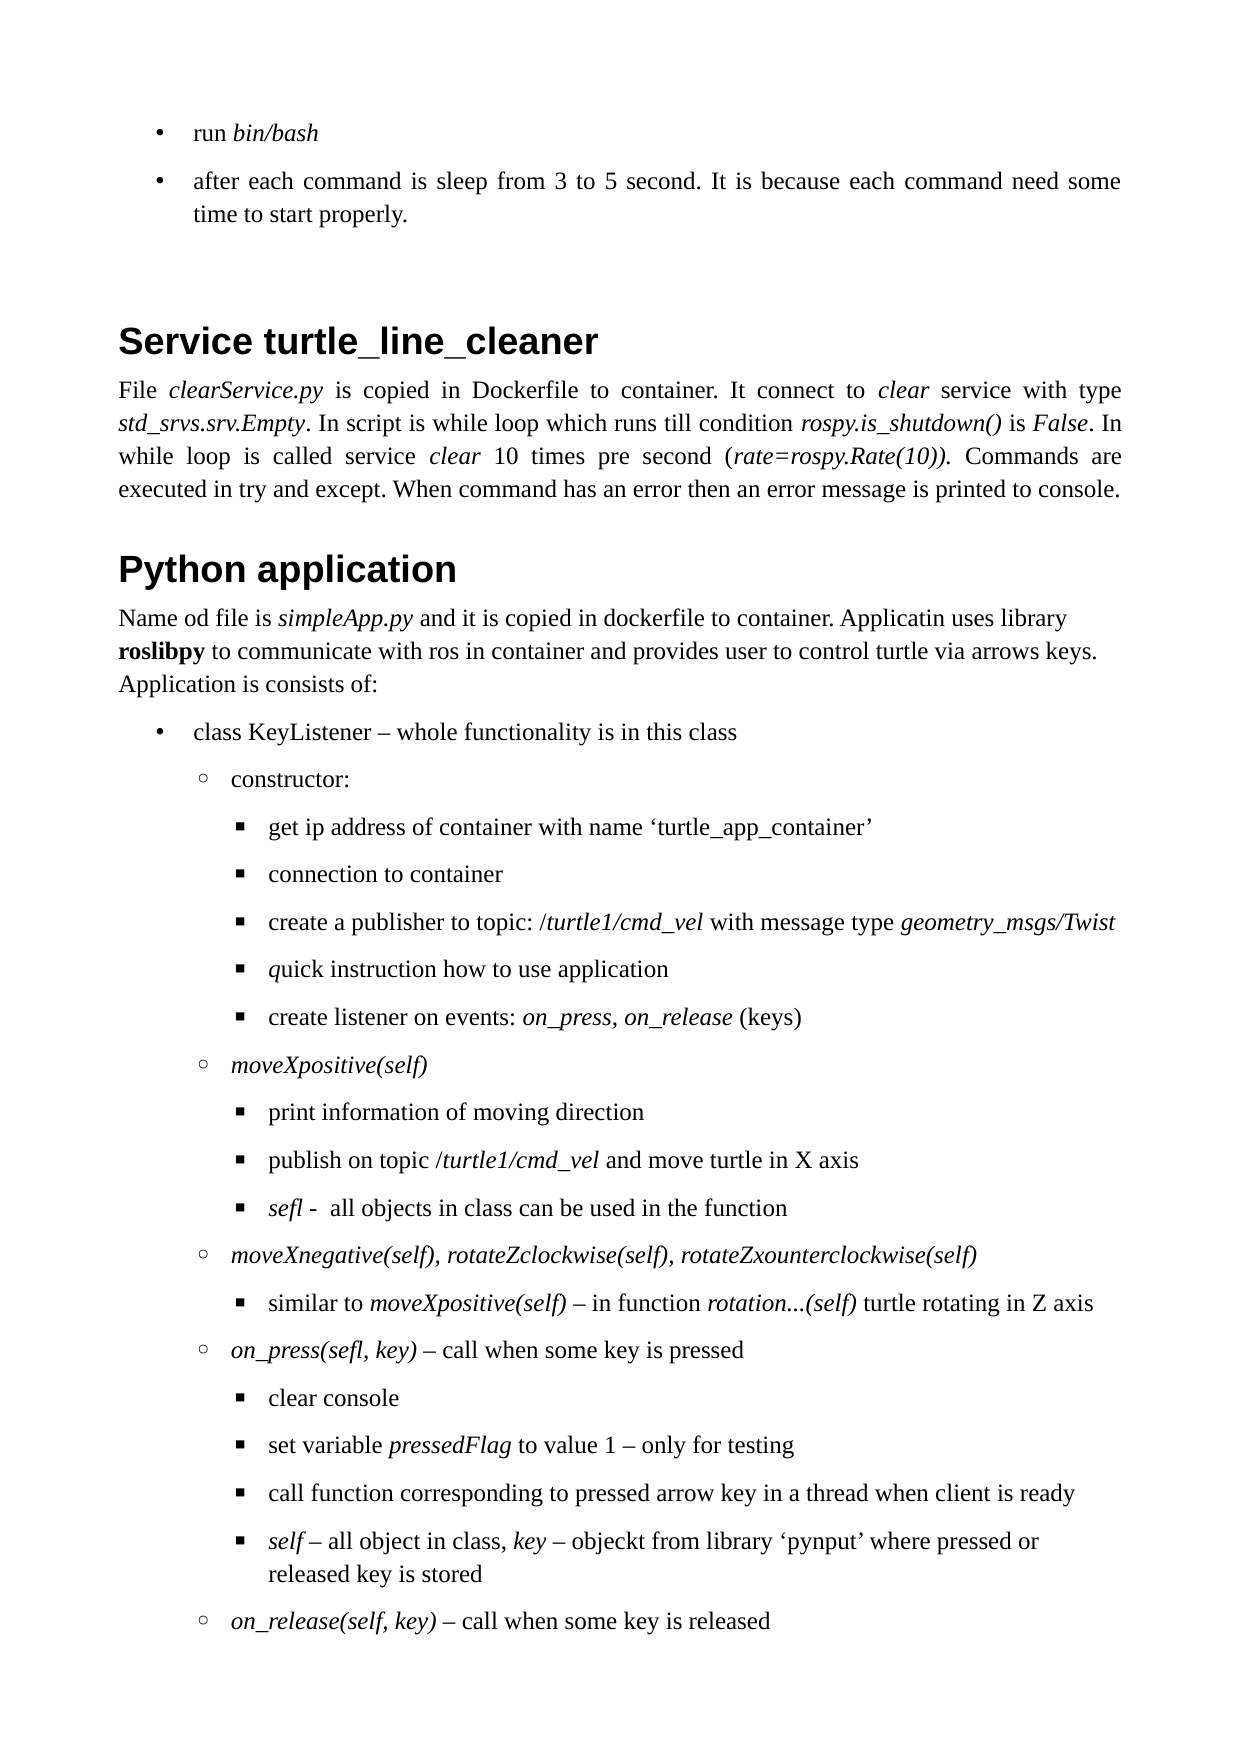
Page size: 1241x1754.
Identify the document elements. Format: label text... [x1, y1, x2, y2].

subtitle Python application [118, 547, 1122, 590]
list call function corresponding to pressed arrow key in a thread when client is ready [231, 1478, 1122, 1507]
list on_release(self, key) – call when some key is released [193, 1606, 1122, 1635]
list publish on topic /turtle1/cmd_vel and move turtle in X axis [231, 1145, 1122, 1174]
list sefl - all objects in class can be used in the function [231, 1193, 1122, 1221]
list after each command is sleep from 3 to 5 second. It is because each command need some time to start properly. [156, 166, 1122, 227]
list moveXnegative(self), rotateZclockwise(self), rotateZxounterclockwise(self) [193, 1240, 1122, 1269]
list run bin/bash [156, 118, 1122, 147]
subtitle Service turtle_line_cleaner [118, 319, 1122, 363]
text File clearService.py is copied in Dockerfile to container. It connect to clear service with type std_srvs.srv.Empty. In script is while loop which runs till condition rospy.is_shutdown() is False. In while loop is called service clear 10 times pre second (rate=rospy.Rate(10)). Commands are executed in try and except. When command has an error then an error message is printed to console. [118, 375, 1122, 503]
text Name od file is simpleApp.py and it is copied in dockerfile to container. Applicatin uses library roslibpy to communicate with ros in container and provides user to control turtle via arrows keys. Application is consists of: [118, 603, 1122, 698]
list set variable pressedFlag to value 1 – only for testing [231, 1431, 1122, 1459]
list print information of moving direction [231, 1097, 1122, 1126]
list self – all object in class, key – objeckt from library ‘pynput’ where pressed or released key is stored [231, 1526, 1122, 1588]
list create listener on events: on_press, on_release (keys) [231, 1002, 1122, 1031]
list constructor: [193, 764, 1122, 793]
list class KeyListener – whole functionality is in this class [156, 717, 1122, 745]
list get ip address of container with name ‘turtle_app_container’ [231, 812, 1122, 841]
list quick instruction how to use application [231, 954, 1122, 983]
list similar to moveXpositive(self) – in function rotation...(self) turtle rotating in Z axis [231, 1288, 1122, 1317]
list on_press(sefl, key) – call when some key is pressed [193, 1335, 1122, 1364]
list moveXpositive(self) [193, 1050, 1122, 1078]
list connection to container [231, 859, 1122, 888]
list clear console [231, 1383, 1122, 1412]
list create a publisher to topic: /turtle1/cmd_vel with message type geometry_msgs/Twist [231, 907, 1122, 936]
